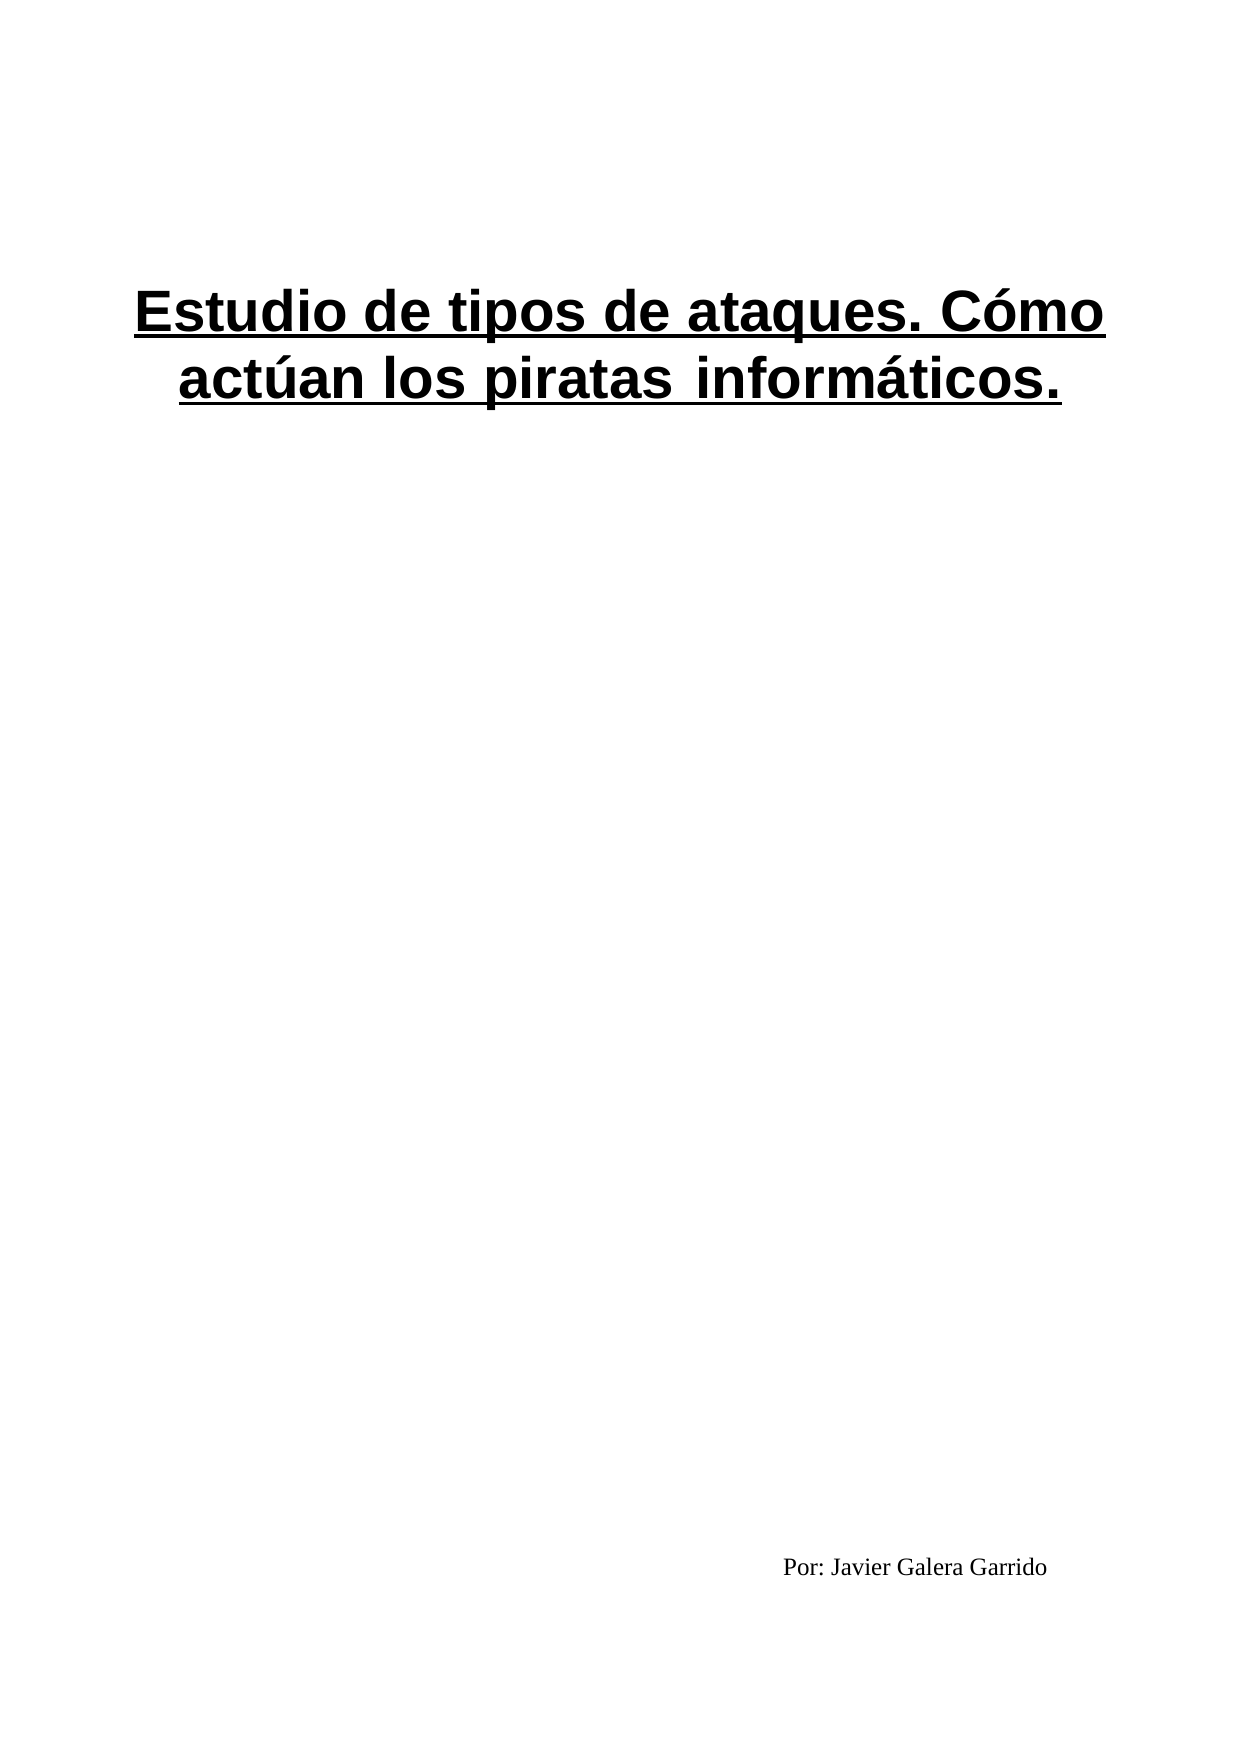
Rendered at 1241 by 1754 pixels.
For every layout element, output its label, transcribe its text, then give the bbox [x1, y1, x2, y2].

text Por: Javier Galera Garrido [118, 1552, 1122, 1580]
title Estudio de tipos de ataques. Cómo actúan los piratas informáticos. [118, 276, 1122, 411]
